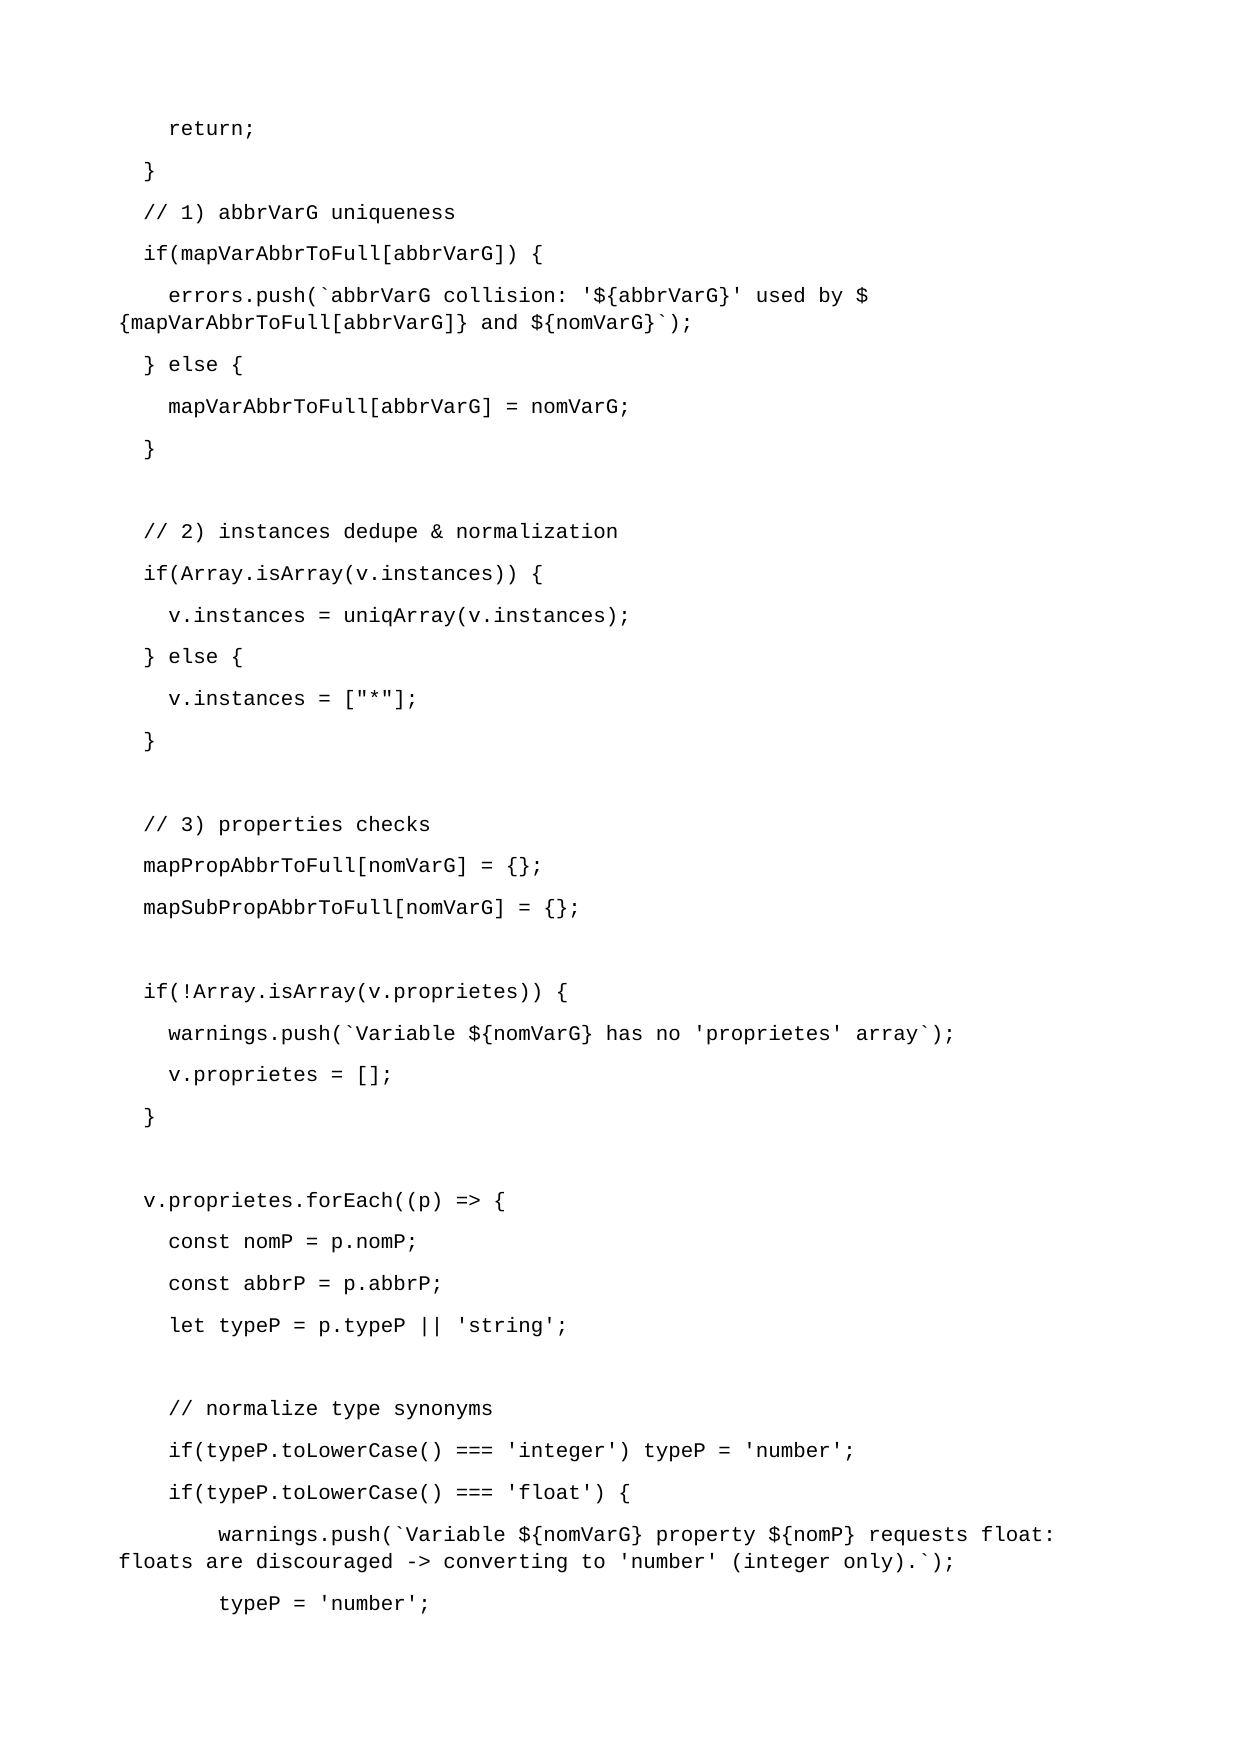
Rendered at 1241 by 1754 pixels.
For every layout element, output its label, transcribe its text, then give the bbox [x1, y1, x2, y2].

text v.proprietes = []; [118, 1064, 1122, 1088]
text } [118, 438, 1122, 461]
text } else { [118, 354, 1122, 378]
text // 3) properties checks [118, 814, 1122, 837]
text } [118, 160, 1122, 183]
text mapVarAbbrToFull[abbrVarG] = nomVarG; [118, 396, 1122, 419]
text } [118, 1106, 1122, 1130]
text mapPropAbbrToFull[nomVarG] = {}; [118, 855, 1122, 879]
text return; [118, 118, 1122, 142]
text warnings.push(`Variable ${nomVarG} property ${nomP} requests float: floats are discouraged -> converting to 'number' (integer only).`); [118, 1524, 1122, 1574]
text typeP = 'number'; [118, 1593, 1122, 1616]
text if(typeP.toLowerCase() === 'float') { [118, 1482, 1122, 1506]
text if(!Array.isArray(v.proprietes)) { [118, 981, 1122, 1004]
text if(Array.isArray(v.instances)) { [118, 563, 1122, 587]
text // normalize type synonyms [118, 1398, 1122, 1422]
text // 1) abbrVarG uniqueness [118, 202, 1122, 225]
text } [118, 730, 1122, 754]
text if(mapVarAbbrToFull[abbrVarG]) { [118, 243, 1122, 267]
text const abbrP = p.abbrP; [118, 1273, 1122, 1297]
text v.instances = ["*"]; [118, 688, 1122, 712]
text const nomP = p.nomP; [118, 1231, 1122, 1255]
text // 2) instances dedupe & normalization [118, 521, 1122, 545]
text v.proprietes.forEach((p) => { [118, 1189, 1122, 1213]
text warnings.push(`Variable ${nomVarG} has no 'proprietes' array`); [118, 1022, 1122, 1046]
text mapSubPropAbbrToFull[nomVarG] = {}; [118, 897, 1122, 921]
text v.instances = uniqArray(v.instances); [118, 605, 1122, 628]
text if(typeP.toLowerCase() === 'integer') typeP = 'number'; [118, 1440, 1122, 1464]
text } else { [118, 647, 1122, 670]
text let typeP = p.typeP || 'string'; [118, 1315, 1122, 1338]
text errors.push(`abbrVarG collision: '${abbrVarG}' used by ${mapVarAbbrToFull[abbrVarG]} and ${nomVarG}`); [118, 285, 1122, 336]
